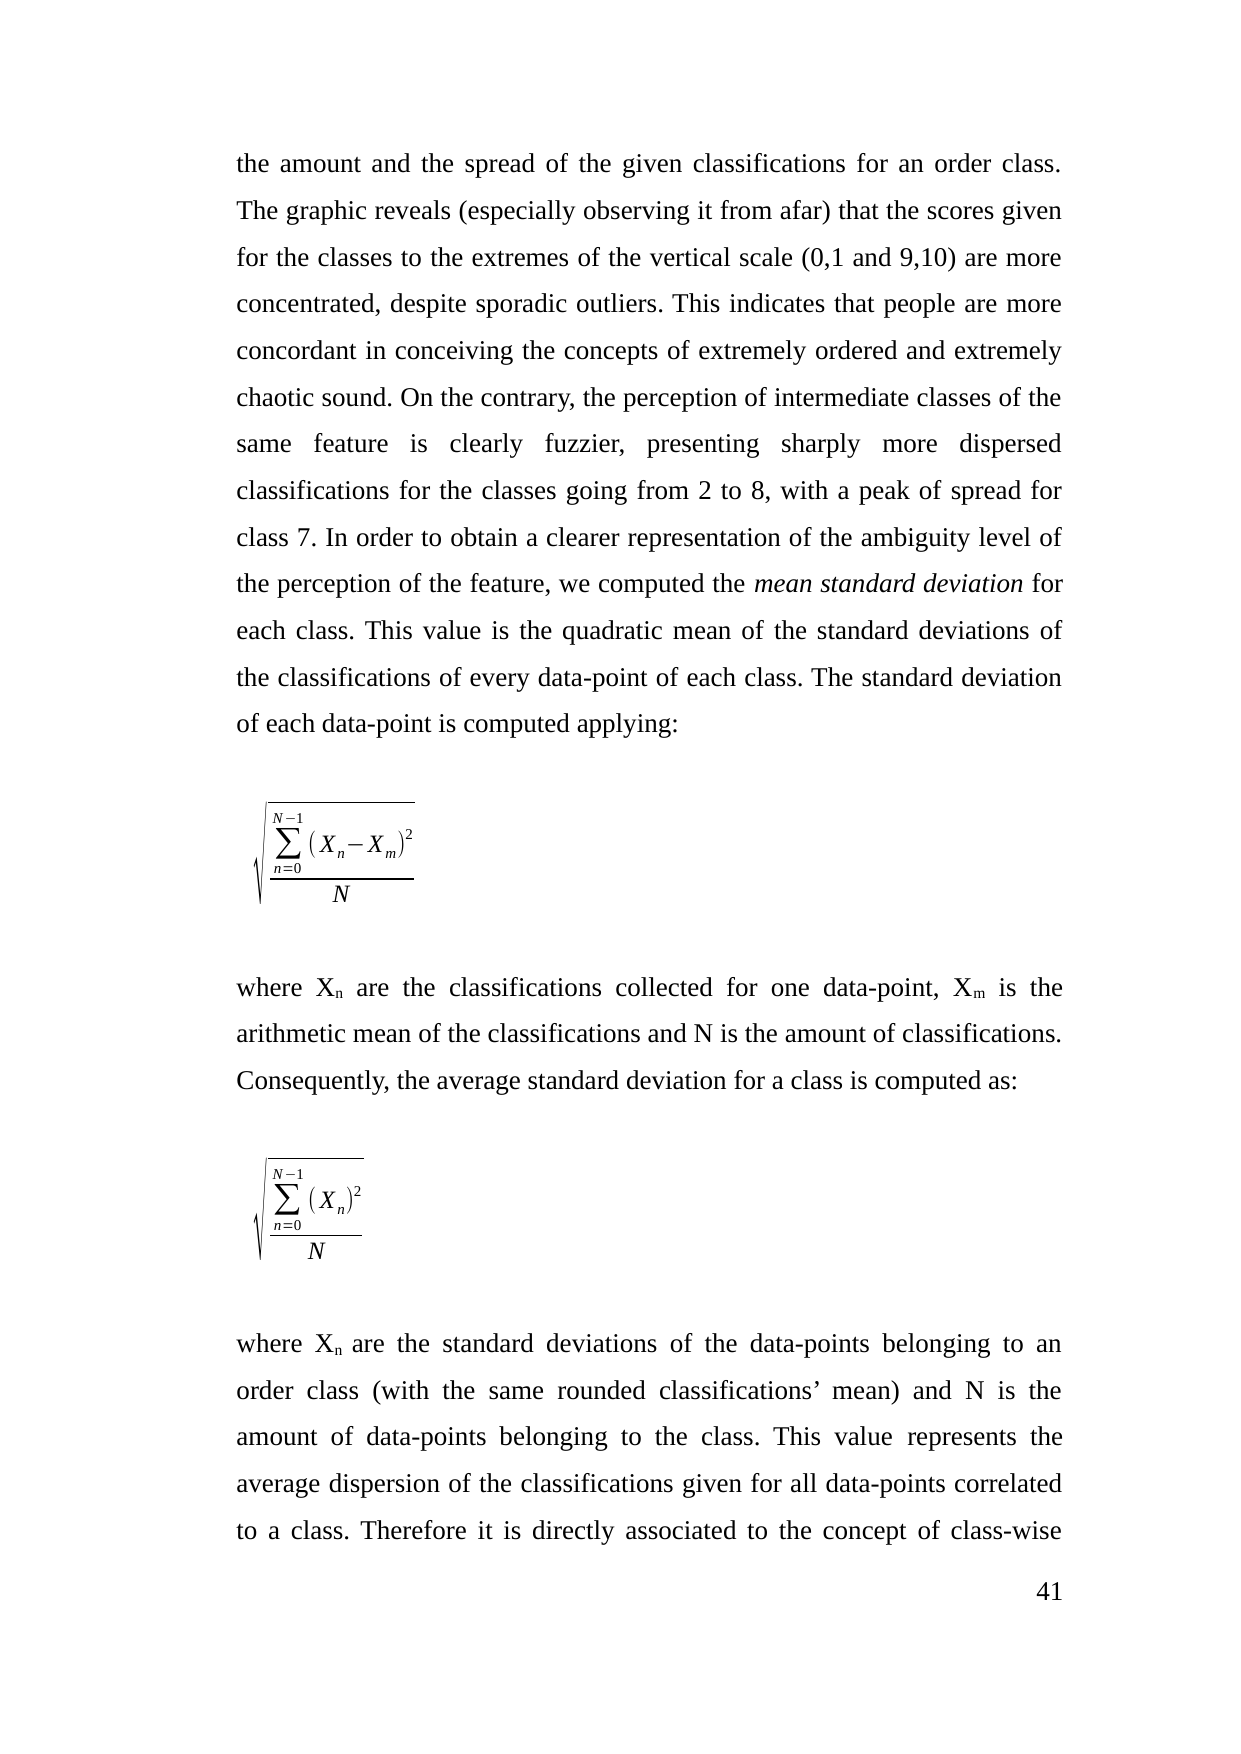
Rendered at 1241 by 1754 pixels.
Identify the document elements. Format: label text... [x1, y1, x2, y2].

text where Xn are the classifications collected for one data-point, Xm is the arithmetic mean of the classifications and N is the amount of classifications. Consequently, the average standard deviation for a class is computed as: [236, 971, 1063, 1095]
text the amount and the spread of the given classifications for an order class. The graphic reveals (especially observing it from afar) that the scores given for the classes to the extremes of the vertical scale (0,1 and 9,10) are more concentrated, despite sporadic outliers. This indicates that people are more concordant in conceiving the concepts of extremely ordered and extremely chaotic sound. On the contrary, the perception of intermediate classes of the same feature is clearly fuzzier, presenting sharply more dispersed classifications for the classes going from 2 to 8, with a peak of spread for class 7. In order to obtain a clearer representation of the ambiguity level of the perception of the feature, we computed the mean standard deviation for each class. This value is the quadratic mean of the standard deviations of the classifications of every data-point of each class. The standard deviation of each data-point is computed applying: [236, 148, 1063, 739]
text where Xn are the standard deviations of the data-points belonging to an order class (with the same rounded classifications’ mean) and N is the amount of data-points belonging to the class. This value represents the average dispersion of the classifications given for all data-points correlated to a class. Therefore it is directly associated to the concept of class-wise [236, 1327, 1063, 1545]
